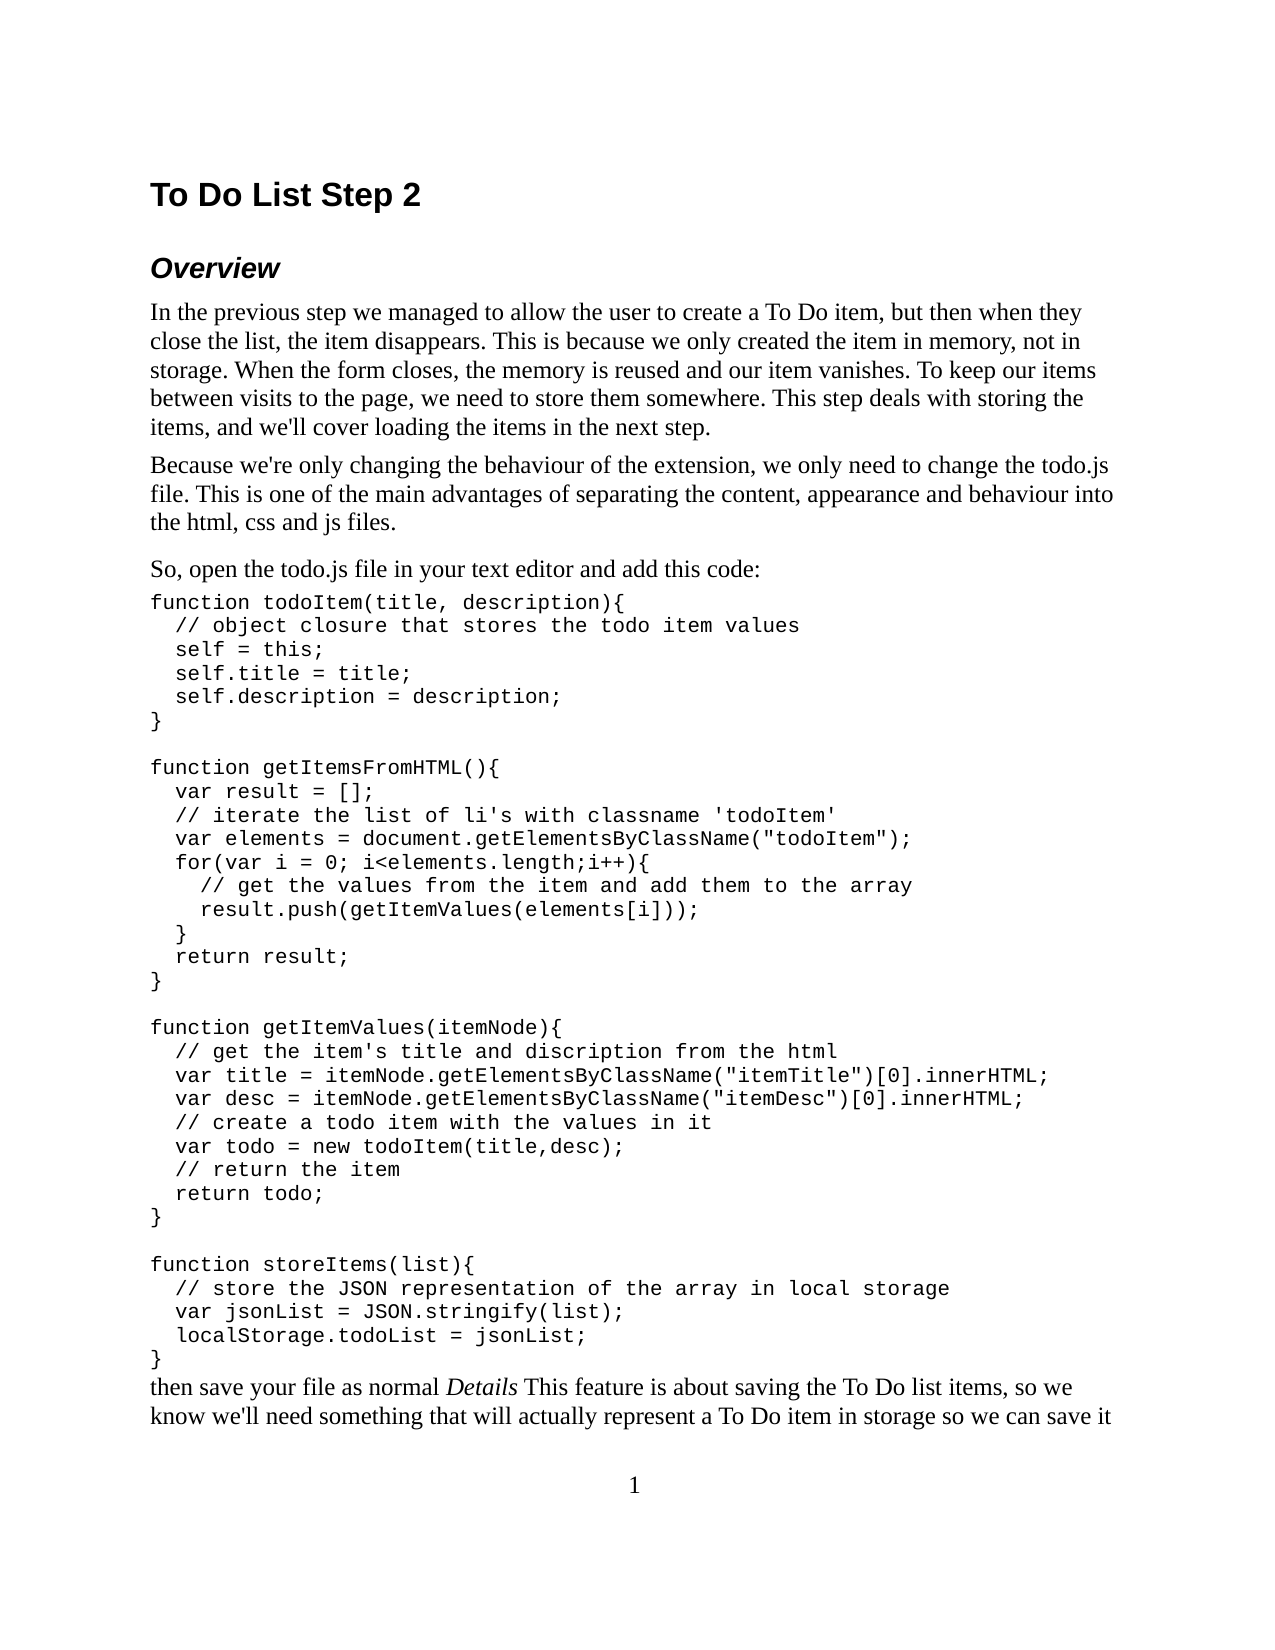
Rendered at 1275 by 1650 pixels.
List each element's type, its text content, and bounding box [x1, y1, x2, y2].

subtitle To Do List Step 2 [150, 175, 1125, 214]
text localStorage.todoList = jsonList; [150, 1325, 1125, 1348]
text function getItemValues(itemNode){ [150, 1017, 1125, 1041]
text return todo; [150, 1183, 1125, 1207]
text // get the values from the item and add them to the array [150, 876, 1125, 899]
text // get the item's title and discription from the html [150, 1041, 1125, 1065]
text then save your file as normal Details This feature is about saving the To Do list items, so we know we'll need something that will actually represent a To Do item in storage so we can save it [150, 1372, 1125, 1429]
text In the previous step we managed to allow the user to create a To Do item, but then when they close the list, the item disappears. This is because we only created the item in memory, not in storage. When the form closes, the memory is reused and our item vanishes. To keep our items between visits to the page, we need to store them somewhere. This step deals with storing the items, and we'll cover loading the items in the next step. [150, 297, 1125, 441]
text return result; [150, 946, 1125, 970]
text self = this; [150, 639, 1125, 663]
text function getItemsFromHTML(){ [150, 757, 1125, 781]
text function todoItem(title, description){ [150, 592, 1125, 615]
text result.push(getItemValues(elements[i])); [150, 899, 1125, 923]
text self.title = title; [150, 663, 1125, 686]
text So, open the todo.js file in your text editor and add this code: [150, 554, 1125, 583]
text // iterate the list of li's with classname 'todoItem' [150, 804, 1125, 828]
text } [150, 710, 1125, 734]
text } [150, 923, 1125, 946]
text var result = []; [150, 781, 1125, 804]
text function storeItems(list){ [150, 1254, 1125, 1277]
text // object closure that stores the todo item values [150, 615, 1125, 639]
text } [150, 970, 1125, 994]
text var desc = itemNode.getElementsByClassName("itemDesc")[0].innerHTML; [150, 1088, 1125, 1112]
text // return the item [150, 1159, 1125, 1183]
text } [150, 1348, 1125, 1372]
text for(var i = 0; i<elements.length;i++){ [150, 852, 1125, 876]
text var todo = new todoItem(title,desc); [150, 1136, 1125, 1159]
text } [150, 1207, 1125, 1230]
text var jsonList = JSON.stringify(list); [150, 1301, 1125, 1325]
text self.description = description; [150, 686, 1125, 710]
text var elements = document.getElementsByClassName("todoItem"); [150, 828, 1125, 852]
subtitle Overview [150, 251, 1125, 285]
text // create a todo item with the values in it [150, 1112, 1125, 1136]
text var title = itemNode.getElementsByClassName("itemTitle")[0].innerHTML; [150, 1065, 1125, 1088]
text Because we're only changing the behaviour of the extension, we only need to change the todo.js file. This is one of the main advantages of separating the content, appearance and behaviour into the html, css and js files. [150, 450, 1125, 536]
text // store the JSON representation of the array in local storage [150, 1277, 1125, 1301]
